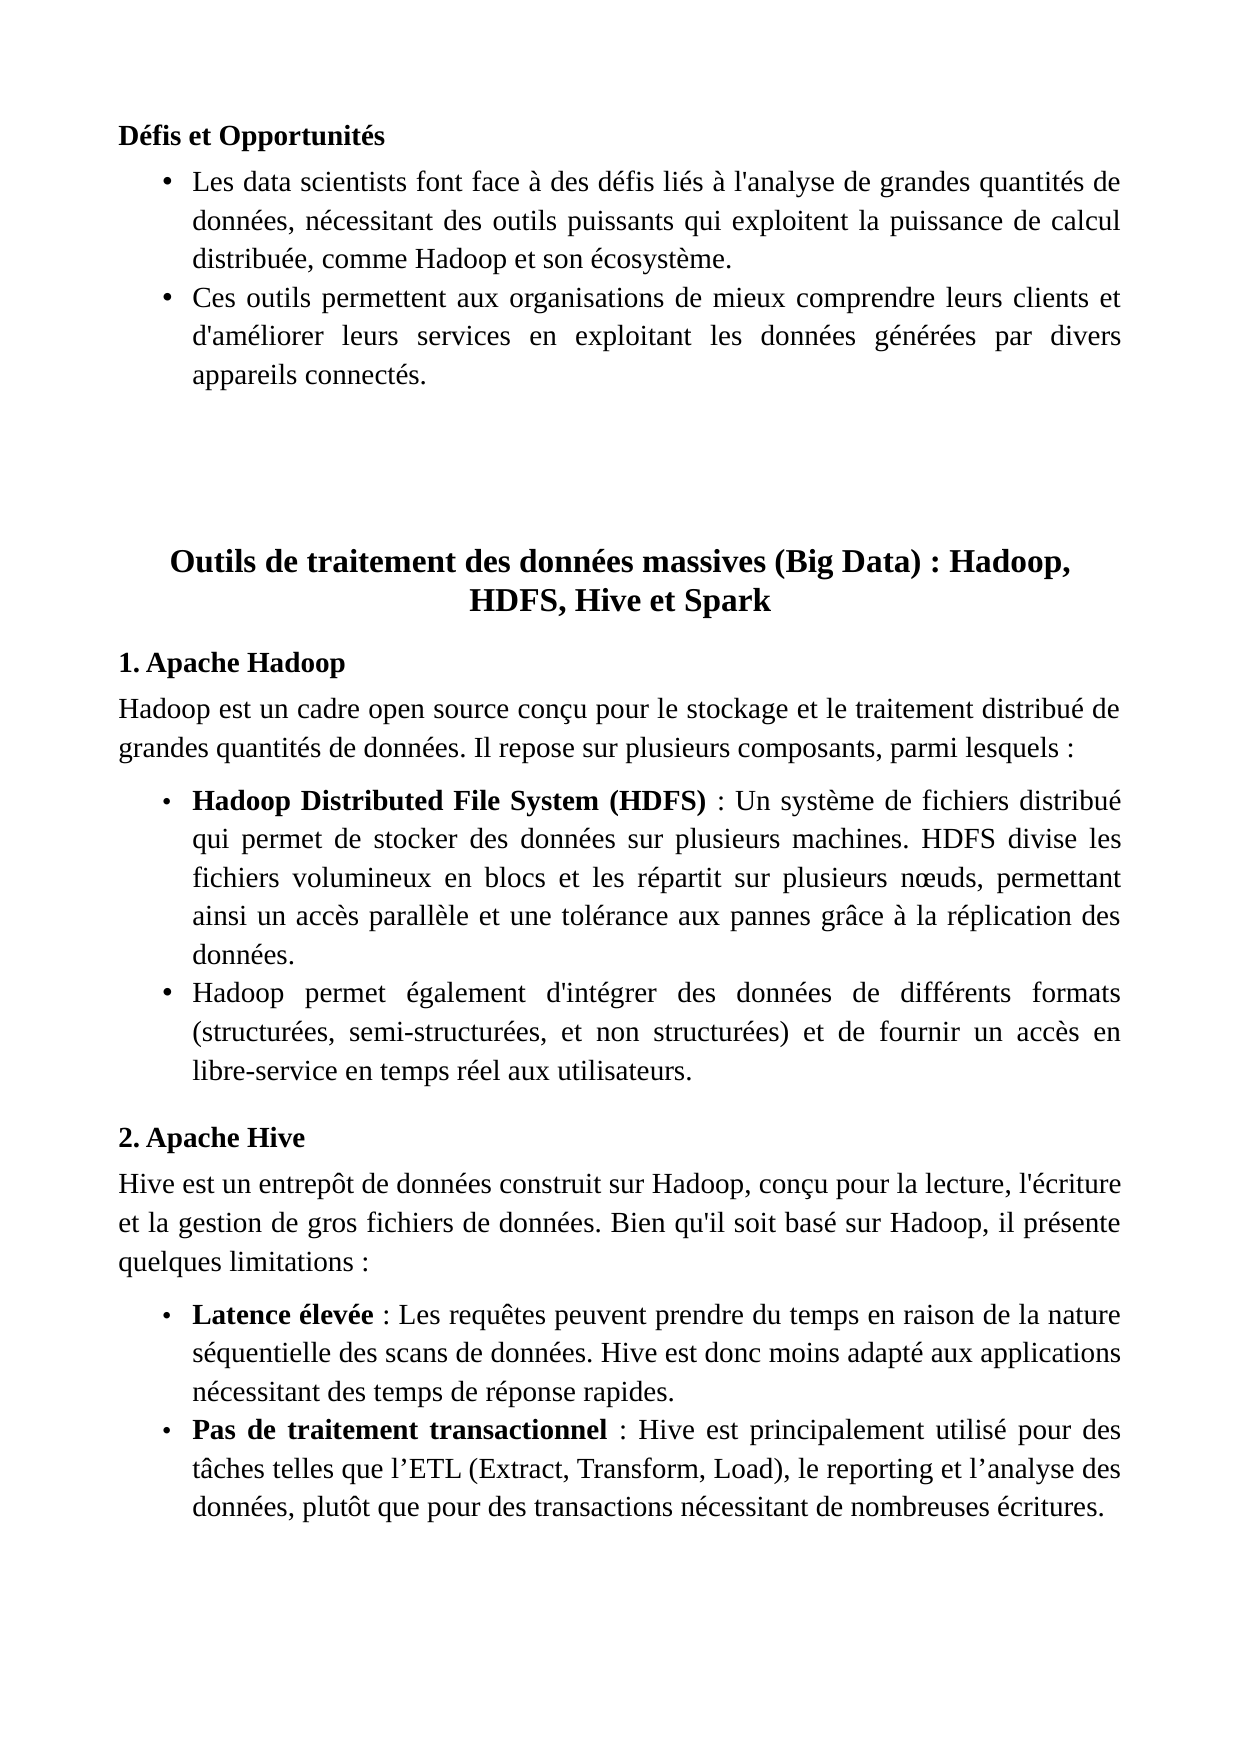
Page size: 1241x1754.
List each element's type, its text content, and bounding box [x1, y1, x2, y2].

list Les data scientists font face à des défis liés à l'analyse de grandes quantités de données, nécessitant des outils puissants qui exploitent la puissance de calcul distribuée, comme Hadoop et son écosystème. [162, 164, 1122, 275]
subtitle Outils de traitement des données massives (Big Data) : Hadoop, HDFS, Hive et Spark [118, 541, 1122, 618]
list Ces outils permettent aux organisations de mieux comprendre leurs clients et d'améliorer leurs services en exploitant les données générées par divers appareils connectés. [162, 280, 1122, 391]
list Hadoop Distributed File System (HDFS) : Un système de fichiers distribué qui permet de stocker des données sur plusieurs machines. HDFS divise les fichiers volumineux en blocs et les répartit sur plusieurs nœuds, permettant ainsi un accès parallèle et une tolérance aux pannes grâce à la réplication des données. [162, 783, 1122, 971]
text Hive est un entrepôt de données construit sur Hadoop, conçu pour la lecture, l'écriture et la gestion de gros fichiers de données. Bien qu'il soit basé sur Hadoop, il présente quelques limitations : [118, 1167, 1122, 1277]
subtitle 1. Apache Hadoop [118, 645, 1122, 679]
subtitle 2. Apache Hive [118, 1121, 1122, 1154]
list Latence élevée : Les requêtes peuvent prendre du temps en raison de la nature séquentielle des scans de données. Hive est donc moins adapté aux applications nécessitant des temps de réponse rapides. [162, 1297, 1122, 1407]
text Hadoop est un cadre open source conçu pour le stockage et le traitement distribué de grandes quantités de données. Il repose sur plusieurs composants, parmi lesquels : [118, 691, 1122, 763]
list Hadoop permet également d'intégrer des données de différents formats (structurées, semi-structurées, et non structurées) et de fournir un accès en libre-service en temps réel aux utilisateurs. [162, 976, 1122, 1086]
subtitle Défis et Opportunités [118, 118, 1122, 152]
list Pas de traitement transactionnel : Hive est principalement utilisé pour des tâches telles que l’ETL (Extract, Transform, Load), le reporting et l’analyse des données, plutôt que pour des transactions nécessitant de nombreuses écritures. [162, 1412, 1122, 1523]
